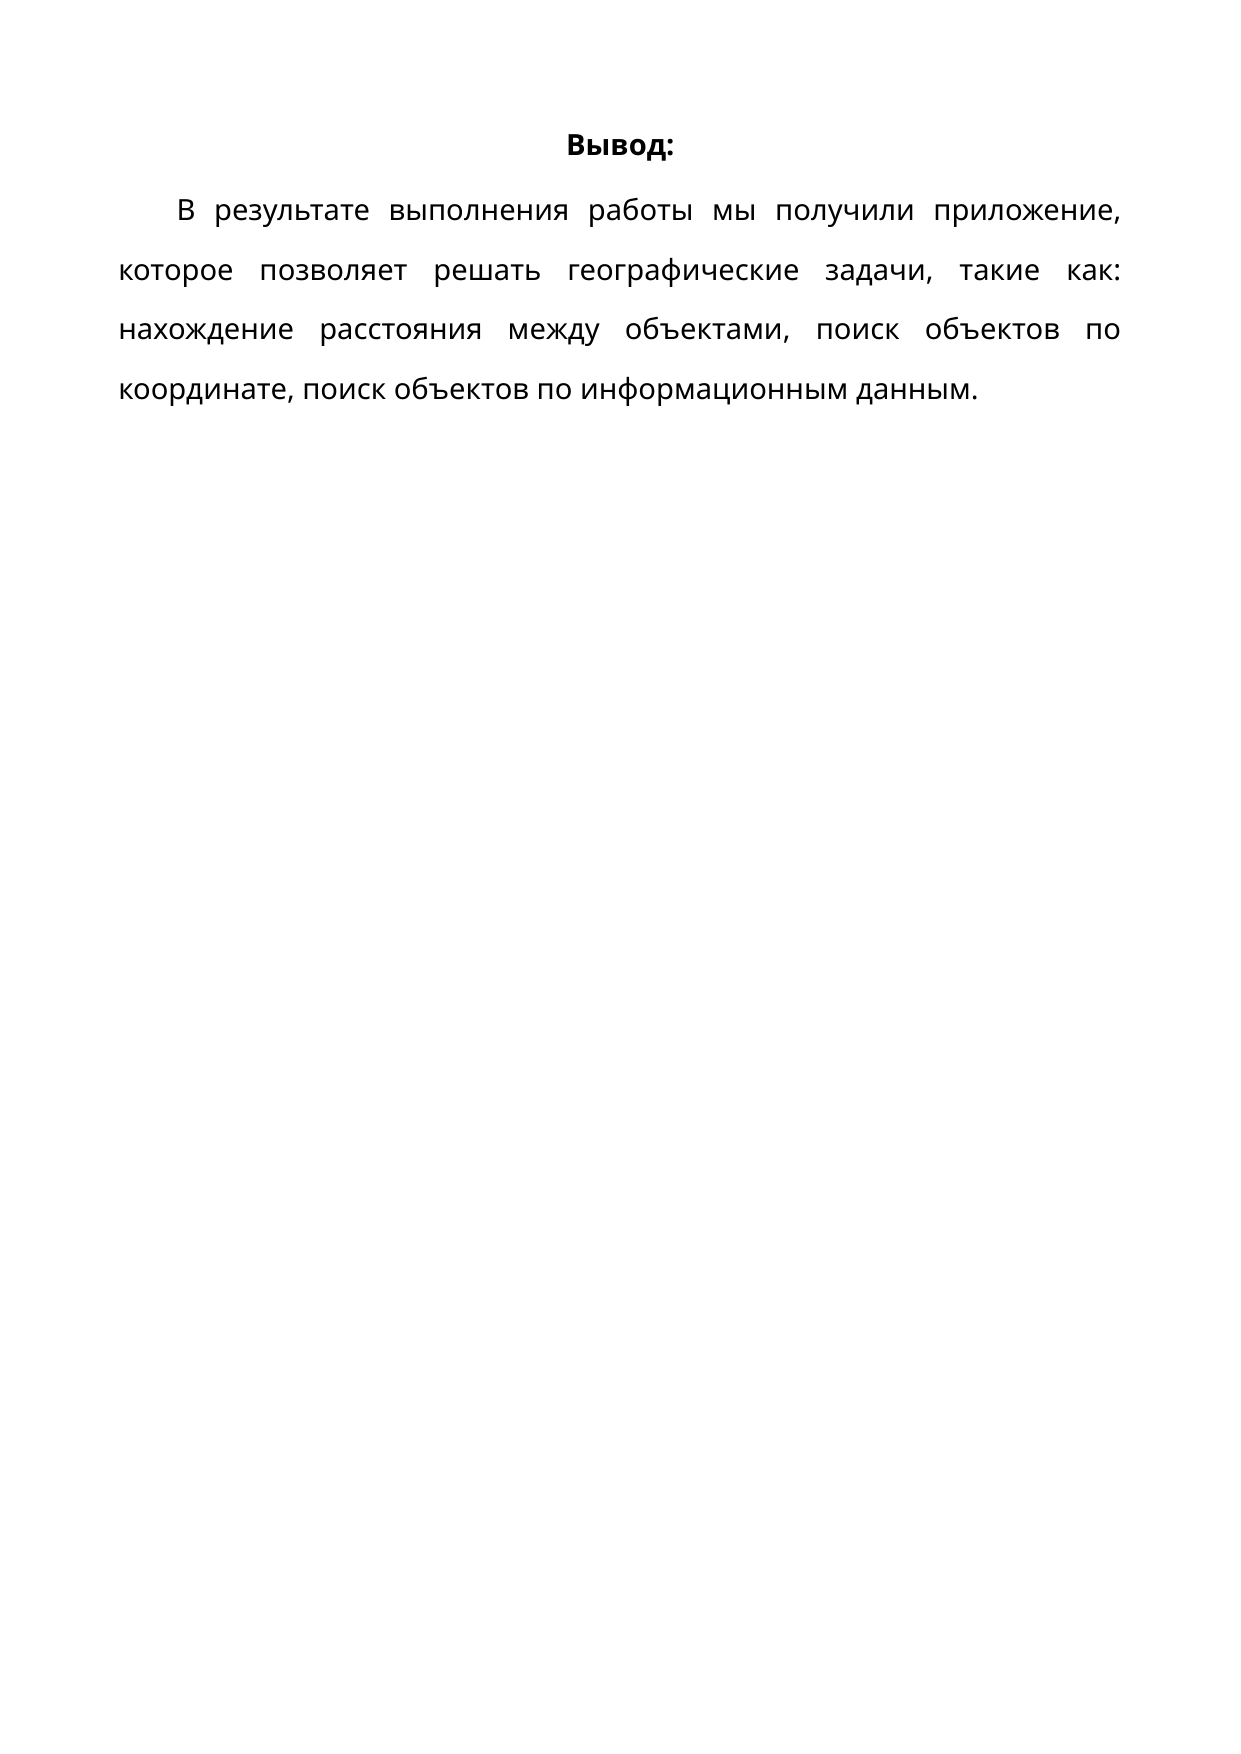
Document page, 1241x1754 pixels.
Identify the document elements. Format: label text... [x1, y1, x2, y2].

text Вывод: [118, 124, 1122, 164]
text В результате выполнения работы мы получили приложение, которое позволяет решать географические задачи, такие как: нахождение расстояния между объектами, поиск объектов по координате, поиск объектов по информационным данным. [118, 189, 1122, 408]
